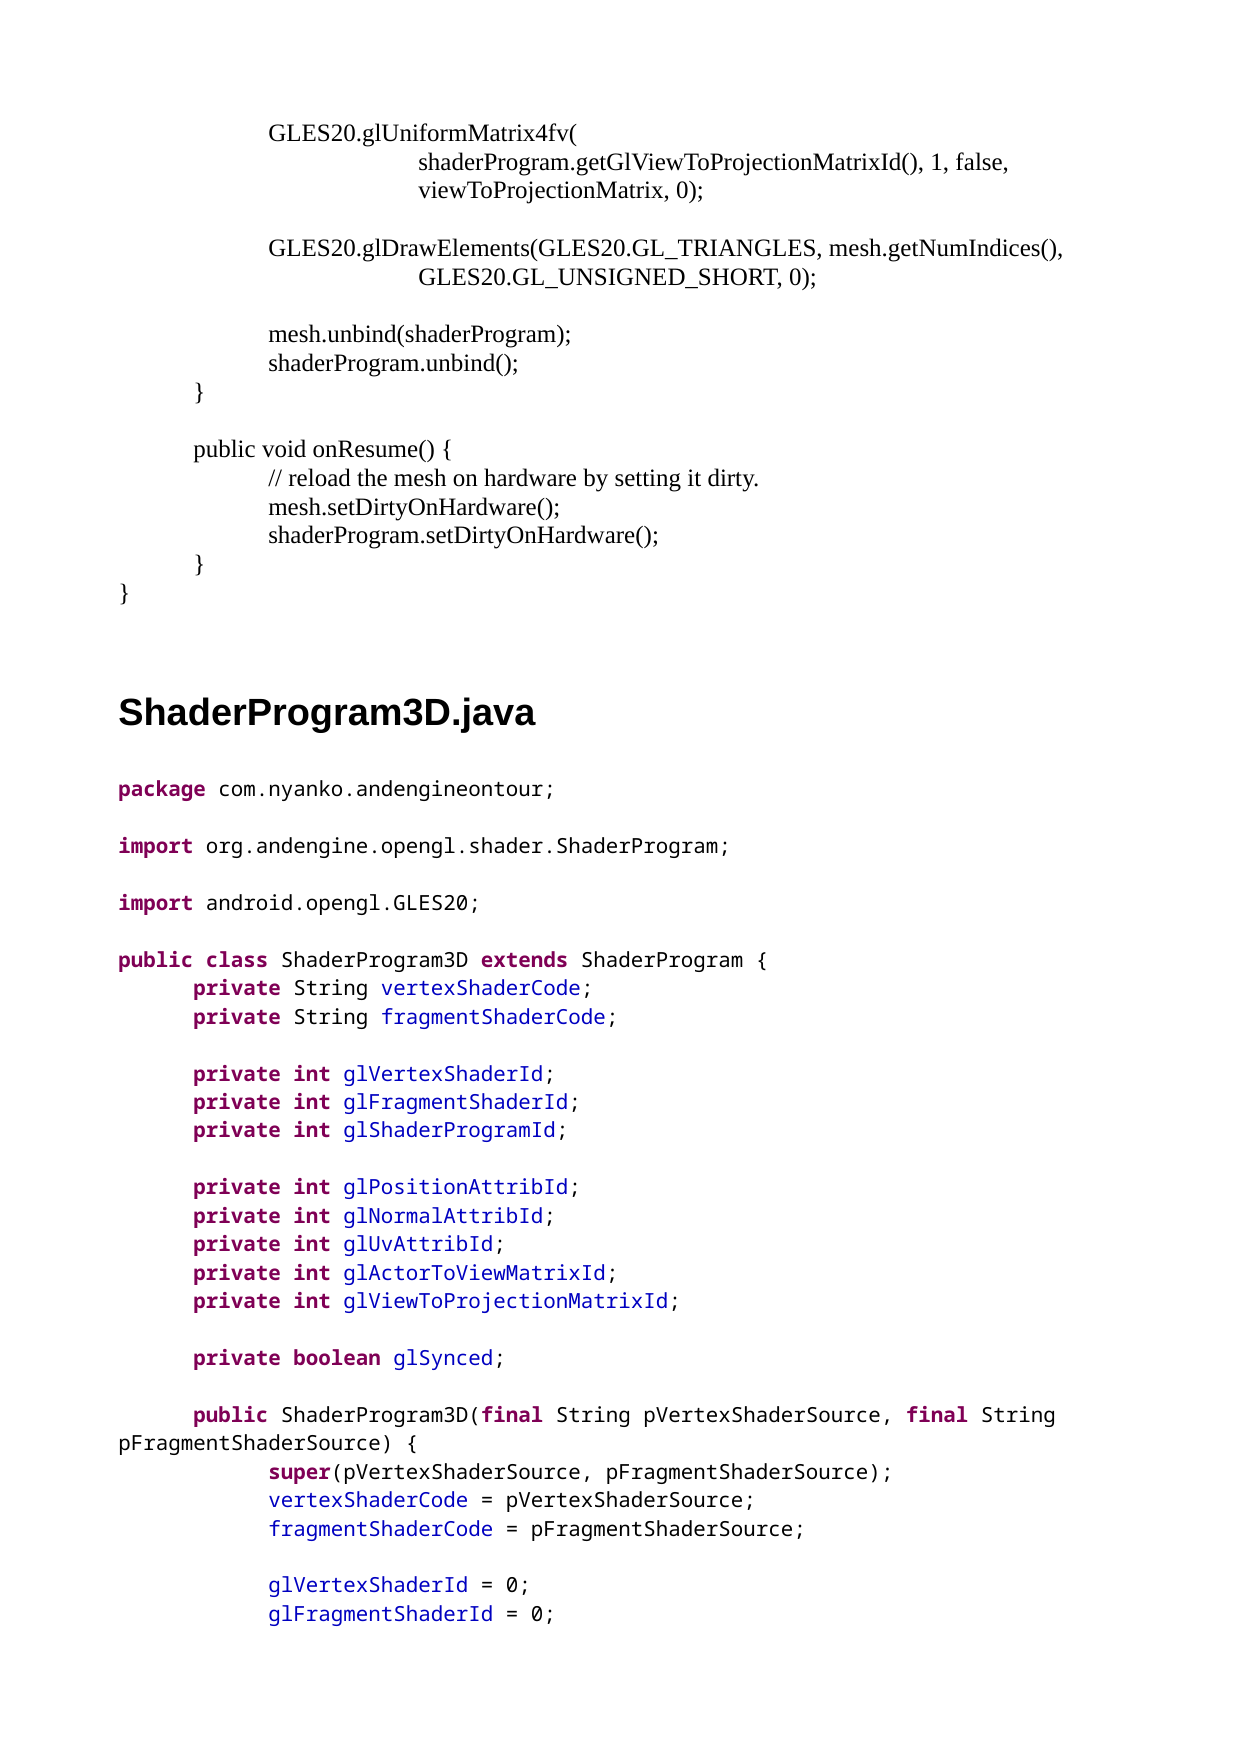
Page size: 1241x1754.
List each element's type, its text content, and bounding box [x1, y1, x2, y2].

subtitle ShaderProgram3D.java [118, 689, 1122, 733]
text fragmentShaderCode = pFragmentShaderSource; [118, 1514, 1122, 1542]
text private String fragmentShaderCode; [118, 1002, 1122, 1030]
text private int glViewToProjectionMatrixId; [118, 1286, 1122, 1314]
text package com.nyanko.andengineontour; [118, 774, 1122, 803]
text vertexShaderCode = pVertexShaderSource; [118, 1485, 1122, 1514]
text shaderProgram.setDirtyOnHardware(); [118, 521, 1122, 549]
text public void onResume() { [118, 434, 1122, 463]
text private int glActorToViewMatrixId; [118, 1258, 1122, 1286]
text private boolean glSynced; [118, 1343, 1122, 1371]
text private int glUvAttribId; [118, 1229, 1122, 1258]
text glFragmentShaderId = 0; [118, 1599, 1122, 1627]
text GLES20.GL_UNSIGNED_SHORT, 0); [118, 262, 1122, 291]
text private int glNormalAttribId; [118, 1201, 1122, 1229]
text viewToProjectionMatrix, 0); [118, 176, 1122, 204]
text private int glShaderProgramId; [118, 1116, 1122, 1144]
text import android.opengl.GLES20; [118, 888, 1122, 916]
text } [118, 578, 1122, 607]
text private String vertexShaderCode; [118, 973, 1122, 1002]
text glVertexShaderId = 0; [118, 1571, 1122, 1599]
text // reload the mesh on hardware by setting it dirty. [118, 463, 1122, 492]
text shaderProgram.unbind(); [118, 348, 1122, 377]
text public ShaderProgram3D(final String pVertexShaderSource, final String pFragmentShaderSource) { [118, 1400, 1122, 1457]
text private int glVertexShaderId; [118, 1059, 1122, 1087]
text super(pVertexShaderSource, pFragmentShaderSource); [118, 1457, 1122, 1485]
text private int glFragmentShaderId; [118, 1087, 1122, 1116]
text shaderProgram.getGlViewToProjectionMatrixId(), 1, false, [118, 147, 1122, 176]
text GLES20.glDrawElements(GLES20.GL_TRIANGLES, mesh.getNumIndices(), [118, 233, 1122, 262]
text private int glPositionAttribId; [118, 1172, 1122, 1201]
text mesh.setDirtyOnHardware(); [118, 492, 1122, 521]
text } [118, 377, 1122, 406]
text import org.andengine.opengl.shader.ShaderProgram; [118, 831, 1122, 859]
text public class ShaderProgram3D extends ShaderProgram { [118, 945, 1122, 973]
text GLES20.glUniformMatrix4fv( [118, 118, 1122, 147]
text } [118, 549, 1122, 578]
text mesh.unbind(shaderProgram); [118, 319, 1122, 348]
